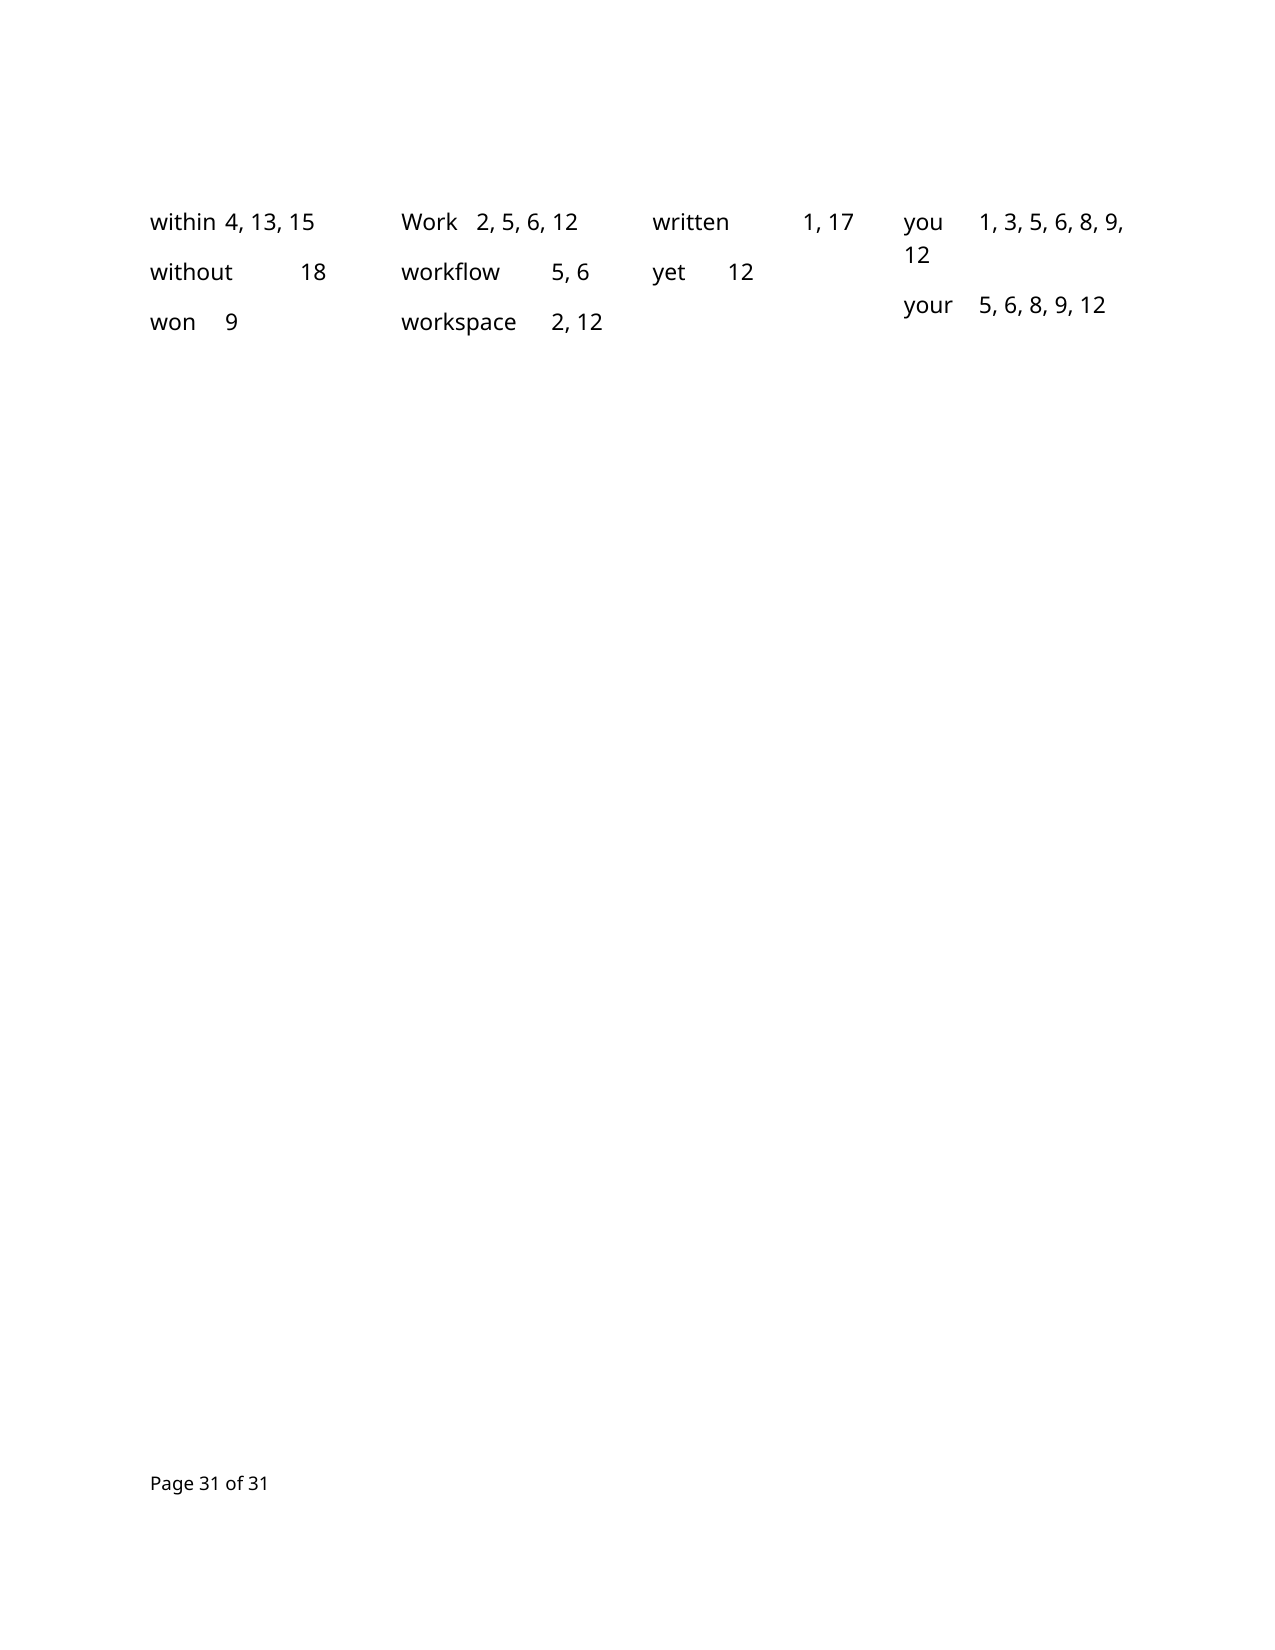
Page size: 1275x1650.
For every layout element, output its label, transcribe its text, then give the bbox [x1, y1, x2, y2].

text workspace 2, 12 [401, 306, 622, 337]
text without 18 [150, 256, 371, 287]
text your 5, 6, 8, 9, 12 [904, 289, 1125, 320]
text workflow 5, 6 [401, 256, 622, 287]
text written 1, 17 [652, 206, 874, 237]
text Work 2, 5, 6, 12 [401, 206, 622, 237]
text within 4, 13, 15 [150, 206, 371, 237]
text yet 12 [652, 256, 874, 287]
text you 1, 3, 5, 6, 8, 9, 12 [904, 206, 1125, 270]
text won 9 [150, 306, 371, 337]
